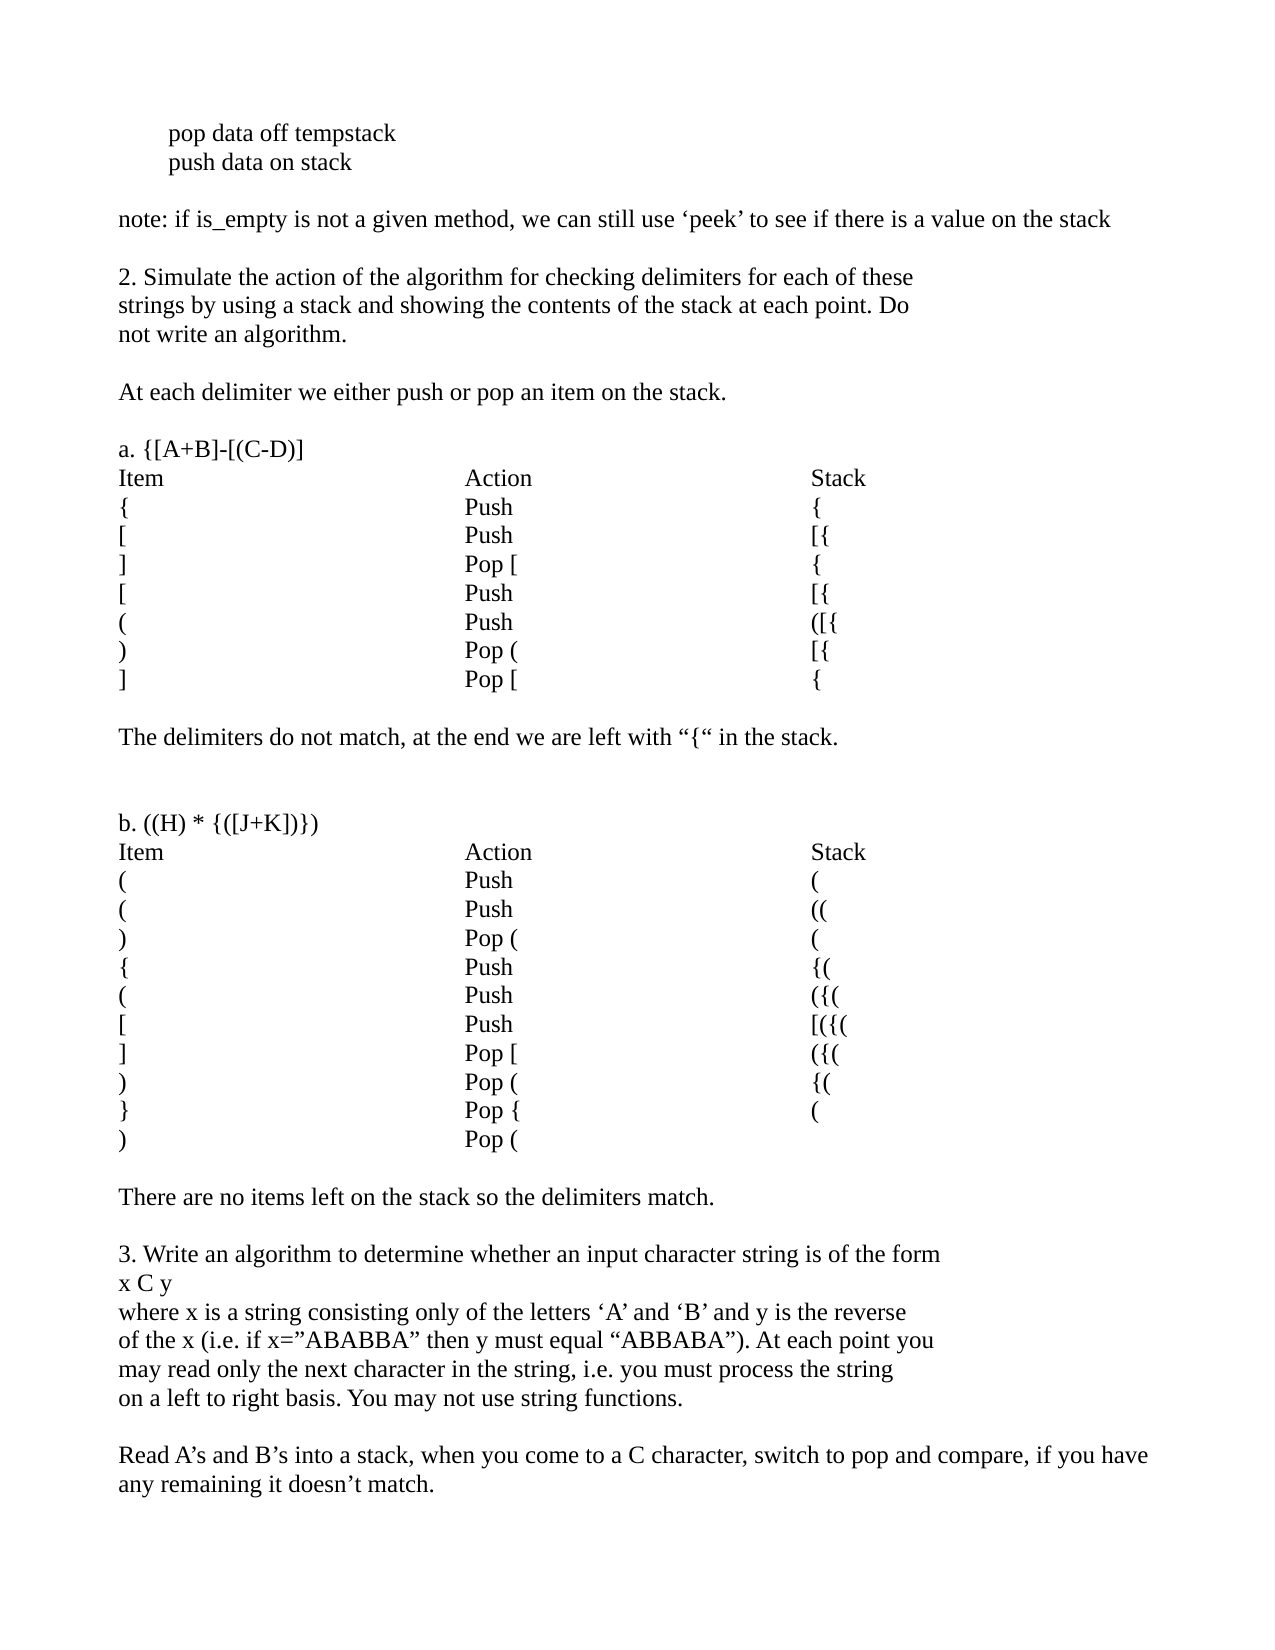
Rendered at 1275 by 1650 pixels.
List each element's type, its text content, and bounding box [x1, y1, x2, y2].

table_cell {( [811, 952, 1157, 981]
text push data on stack [118, 147, 1157, 176]
table_header Item [118, 837, 464, 866]
table_header Action [464, 463, 811, 492]
table_cell { [811, 549, 1157, 578]
table_header Item [118, 463, 464, 492]
table_cell Pop [ [464, 664, 811, 693]
table_cell ( [811, 1096, 1157, 1124]
table_cell ( [811, 866, 1157, 894]
table_cell Pop [ [464, 549, 811, 578]
table_cell [{ [811, 521, 1157, 549]
table_header Stack [811, 463, 1157, 492]
table_cell [ [118, 521, 464, 549]
table_cell ({( [811, 981, 1157, 1009]
table_cell ) [118, 1124, 464, 1153]
table_cell ) [118, 636, 464, 664]
text There are no items left on the stack so the delimiters match. [118, 1153, 1157, 1211]
text a. {[A+B]-[(C-D)] [118, 434, 1157, 463]
text At each delimiter we either push or pop an item on the stack. [118, 377, 1157, 406]
text note: if is_empty is not a given method, we can still use ‘peek’ to see if there is a value on the stack [118, 204, 1157, 233]
table_cell ( [118, 981, 464, 1009]
table_cell ) [118, 1067, 464, 1096]
table_cell Pop ( [464, 636, 811, 664]
table_cell ( [118, 866, 464, 894]
table_cell Pop ( [464, 923, 811, 952]
table_cell [ [118, 578, 464, 607]
table_cell Push [464, 521, 811, 549]
table_cell Push [464, 981, 811, 1009]
table_cell [{ [811, 578, 1157, 607]
table_cell [{ [811, 636, 1157, 664]
table_cell {( [811, 1067, 1157, 1096]
table_cell Push [464, 866, 811, 894]
table_cell Push [464, 1009, 811, 1038]
table_header Action [464, 837, 811, 866]
table_cell Push [464, 578, 811, 607]
text 2. Simulate the action of the algorithm for checking delimiters for each of these strings by using a stack and showing the contents of the stack at each point. Do not write an algorithm. [118, 262, 1157, 348]
table_cell Push [464, 894, 811, 923]
table_cell Pop ( [464, 1124, 811, 1153]
table_cell Push [464, 607, 811, 636]
text 3. Write an algorithm to determine whether an input character string is of the form x C y where x is a string consisting only of the letters ‘A’ and ‘B’ and y is the reverse of the x (i.e. if x=”ABABBA” then y must equal “ABBABA”). At each point you may read only the next character in the string, i.e. you must process the string on a left to right basis. You may not use string functions. [118, 1239, 1157, 1412]
table_cell { [811, 492, 1157, 521]
table_cell Pop ( [464, 1067, 811, 1096]
table_cell Pop [ [464, 1038, 811, 1067]
table_cell { [118, 952, 464, 981]
table_cell (( [811, 894, 1157, 923]
table_header Stack [811, 837, 1157, 866]
table_cell ) [118, 923, 464, 952]
table_cell ([{ [811, 607, 1157, 636]
text pop data off tempstack [118, 118, 1157, 147]
text The delimiters do not match, at the end we are left with “{“ in the stack. [118, 722, 1157, 751]
table_cell ] [118, 1038, 464, 1067]
table_cell [ [118, 1009, 464, 1038]
table_cell ( [118, 894, 464, 923]
table_cell { [118, 492, 464, 521]
table_cell ] [118, 549, 464, 578]
table_cell ( [811, 923, 1157, 952]
table_cell Push [464, 952, 811, 981]
table_cell Push [464, 492, 811, 521]
table_cell } [118, 1096, 464, 1124]
table_cell [811, 1124, 1157, 1153]
table_cell { [811, 664, 1157, 693]
table_cell ] [118, 664, 464, 693]
text b. ((H) * {([J+K])}) [118, 808, 1157, 837]
table_cell ({( [811, 1038, 1157, 1067]
table_cell ( [118, 607, 464, 636]
table_cell [({( [811, 1009, 1157, 1038]
text Read A’s and B’s into a stack, when you come to a C character, switch to pop and compare, if you have any remaining it doesn’t match. [118, 1441, 1157, 1498]
table_cell Pop { [464, 1096, 811, 1124]
